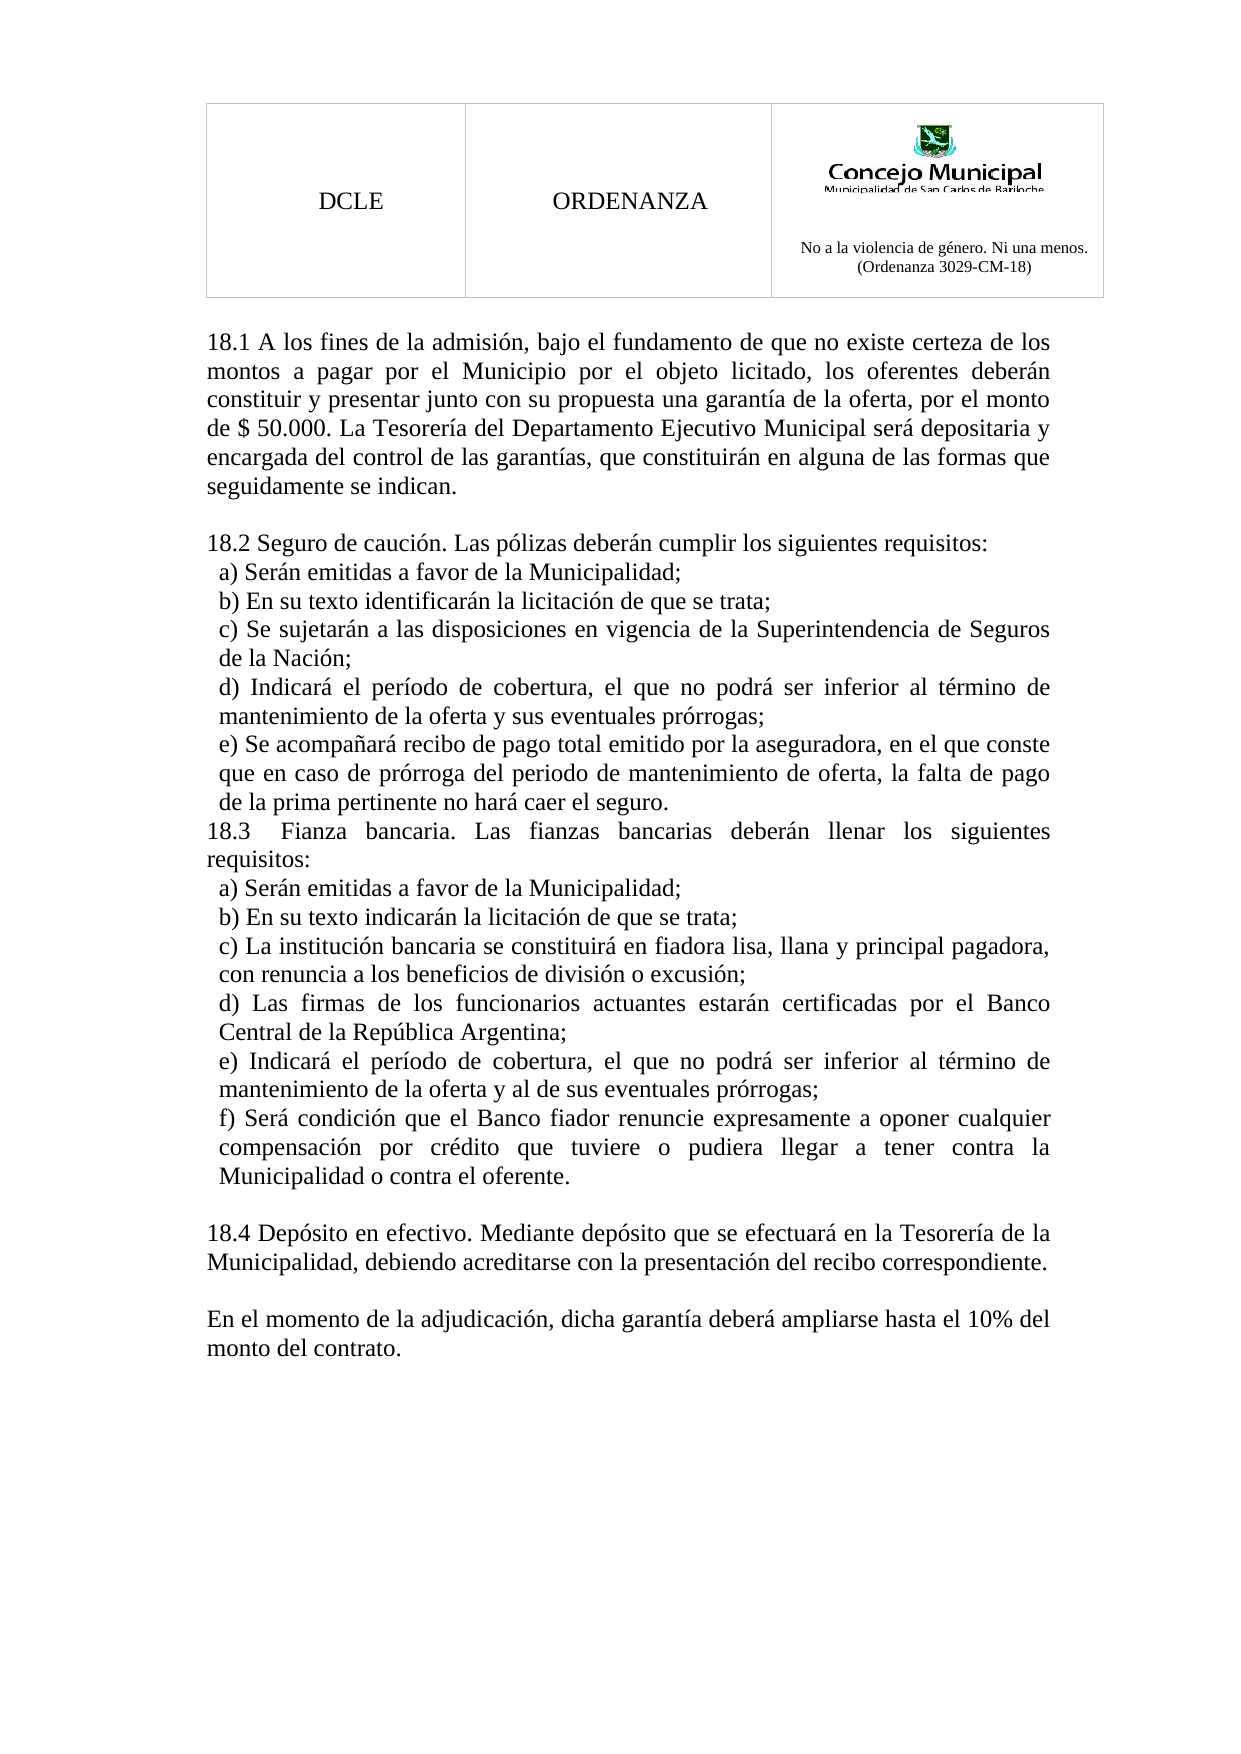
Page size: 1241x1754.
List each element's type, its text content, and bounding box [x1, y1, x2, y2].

text b) En su texto indicarán la licitación de que se trata; [218, 902, 1051, 931]
text c) Se sujetarán a las disposiciones en vigencia de la Superintendencia de Seguros de la Nación; [218, 614, 1051, 672]
text 18.3 Fianza bancaria. Las fianzas bancarias deberán llenar los siguientes requisitos: [207, 816, 1051, 873]
text e) Se acompañará recibo de pago total emitido por la aseguradora, en el que conste que en caso de prórroga del periodo de mantenimiento de oferta, la falta de pago de la prima pertinente no hará caer el seguro. [218, 729, 1051, 816]
text 18.4 Depósito en efectivo. Mediante depósito que se efectuará en la Tesorería de la Municipalidad, debiendo acreditarse con la presentación del recibo correspondiente. [207, 1218, 1051, 1276]
text 18.1 A los fines de la admisión, bajo el fundamento de que no existe certeza de los montos a pagar por el Municipio por el objeto licitado, los oferentes deberán constituir y presentar junto con su propuesta una garantía de la oferta, por el monto de $ 50.000. La Tesorería del Departamento Ejecutivo Municipal será depositaria y encargada del control de las garantías, que constituirán en alguna de las formas que seguidamente se indican. [207, 327, 1051, 499]
text e) Indicará el período de cobertura, el que no podrá ser inferior al término de mantenimiento de la oferta y al de sus eventuales prórrogas; [218, 1046, 1051, 1103]
text d) Las firmas de los funcionarios actuantes estarán certificadas por el Banco Central de la República Argentina; [218, 988, 1051, 1046]
text a) Serán emitidas a favor de la Municipalidad; [218, 873, 1051, 902]
text c) La institución bancaria se constituirá en fiadora lisa, llana y principal pagadora, con renuncia a los beneficios de división o excusión; [218, 931, 1051, 988]
text En el momento de la adjudicación, dicha garantía deberá ampliarse hasta el 10% del monto del contrato. [207, 1304, 1051, 1362]
text b) En su texto identificarán la licitación de que se trata; [218, 586, 1051, 614]
text f) Será condición que el Banco fiador renuncie expresamente a oponer cualquier compensación por crédito que tuviere o pudiera llegar a tener contra la Municipalidad o contra el oferente. [218, 1103, 1051, 1189]
text d) Indicará el período de cobertura, el que no podrá ser inferior al término de mantenimiento de la oferta y sus eventuales prórrogas; [218, 672, 1051, 729]
text a) Serán emitidas a favor de la Municipalidad; [218, 557, 1051, 586]
text 18.2 Seguro de caución. Las pólizas deberán cumplir los siguientes requisitos: [207, 528, 1051, 557]
